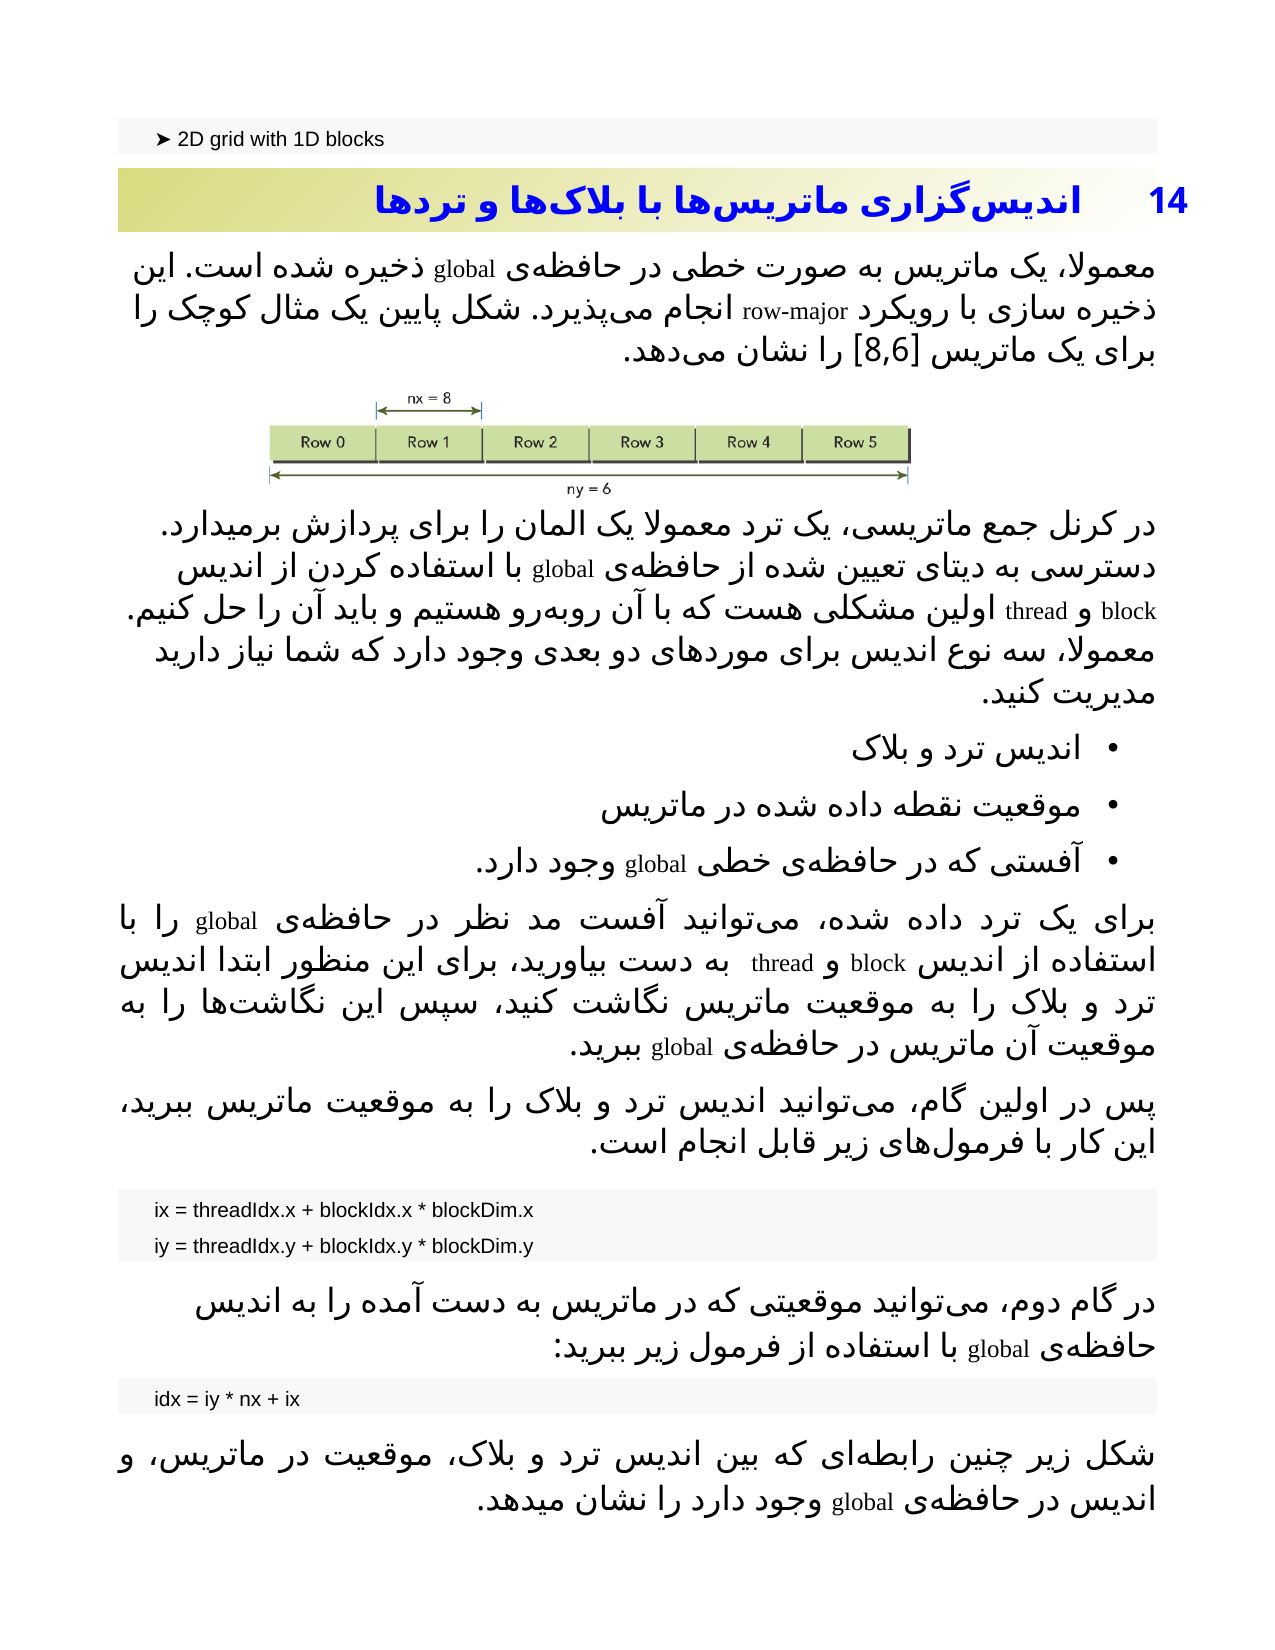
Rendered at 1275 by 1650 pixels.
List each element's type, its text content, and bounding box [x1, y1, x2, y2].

text iy = threadIdx.y + blockIdx.y * blockDim.y [118, 1225, 1157, 1261]
text در گام دوم، می‌توانید موقعیتی که در ماتریس به دست آمده را به اندیس حافظه‌ی global با استفاده از فرمول زیر ببرید: [118, 1276, 1157, 1366]
subtitle اندیس‌گزاری ماتریس‌ها با بلاک‌ها و ترد‌ها [118, 169, 1157, 232]
text idx = iy * nx + ix [118, 1378, 1157, 1414]
text پس در اولین گام، می‌توانید اندیس ترد و بلاک را به موقعیت ماتریس ببرید، این کار با فرمول‌های زیر قابل انجام است. [118, 1078, 1157, 1162]
picture [118, 384, 1157, 502]
text معمولا، یک ماتریس به صورت خطی در حافظه‌ی global ذخیره شده است. این ذخیره سازی با رویکرد row-major انجام می‌پذیرد. شکل پایین یک مثال کوچک را برای یک ماتریس [8,6] را نشان می‌دهد. [118, 244, 1157, 370]
list آفستی که در حافظه‌ی خطی global وجود دارد. [118, 839, 1119, 881]
text در کرنل جمع ماتریسی، یک ترد معمولا یک المان را برای پردازش برمیدارد. دسترسی به دیتا‌ی تعیین شده از حافظه‌ی global با استفاده کردن از اندیس block و thread اولین مشکلی هست که با آن روبه‌رو هستیم و باید آن را حل کنیم. معمولا، سه نوع اندیس برای مورد‌های دو بعدی وجود دارد که شما نیاز دارید مدیریت کنید. [118, 502, 1157, 712]
text شکل زیر چنین رابطه‌ای که بین اندیس ترد‌ و بلاک، موقعیت در ماتریس، و اندیس در حافظه‌ی global وجود دارد را نشان میدهد. [118, 1429, 1157, 1519]
list اندیس ترد و بلاک [118, 726, 1119, 768]
text ➤ 2D grid with 1D blocks [118, 118, 1157, 154]
list موقعیت نقطه داده شده در ماتریس [118, 783, 1119, 825]
text ix = threadIdx.x + blockIdx.x * blockDim.x [118, 1189, 1157, 1225]
text برای یک ترد داده شده، می‌توانید آفست مد نظر در حافظه‌ی global را با استفاده از اندیس block و thread به دست بیاورید، برای این منظور ابتدا اندیس ترد و بلاک را به موقعیت ماتریس نگاشت کنید، سپس این نگاشت‌ها را به موقعیت آن ماتریس در حافظه‌ی global ببرید. [118, 896, 1157, 1064]
